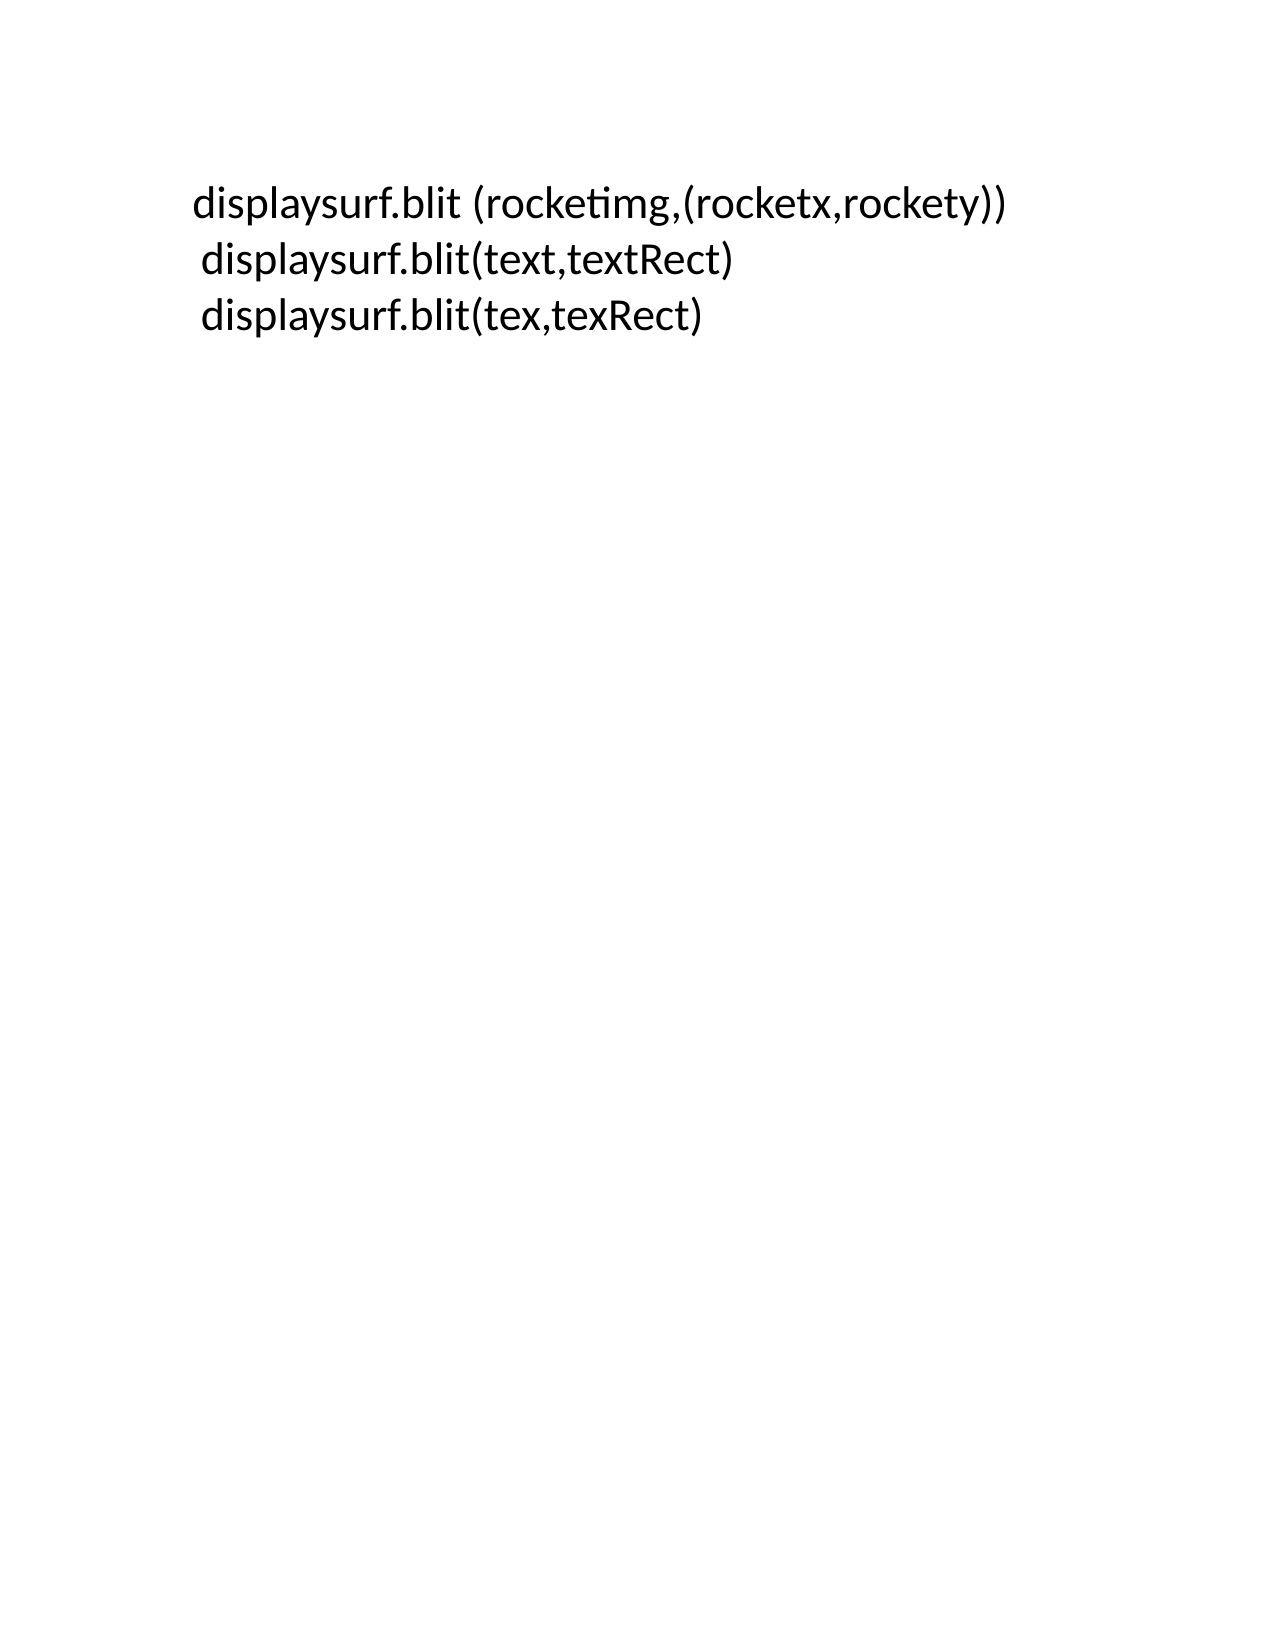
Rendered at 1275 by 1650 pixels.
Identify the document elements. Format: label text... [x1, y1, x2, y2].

text displaysurf.blit(text,textRect) [118, 230, 1157, 286]
text displaysurf.blit (rocketimg,(rocketx,rockety)) [118, 174, 1157, 230]
text displaysurf.blit(tex,texRect) [118, 286, 1157, 342]
